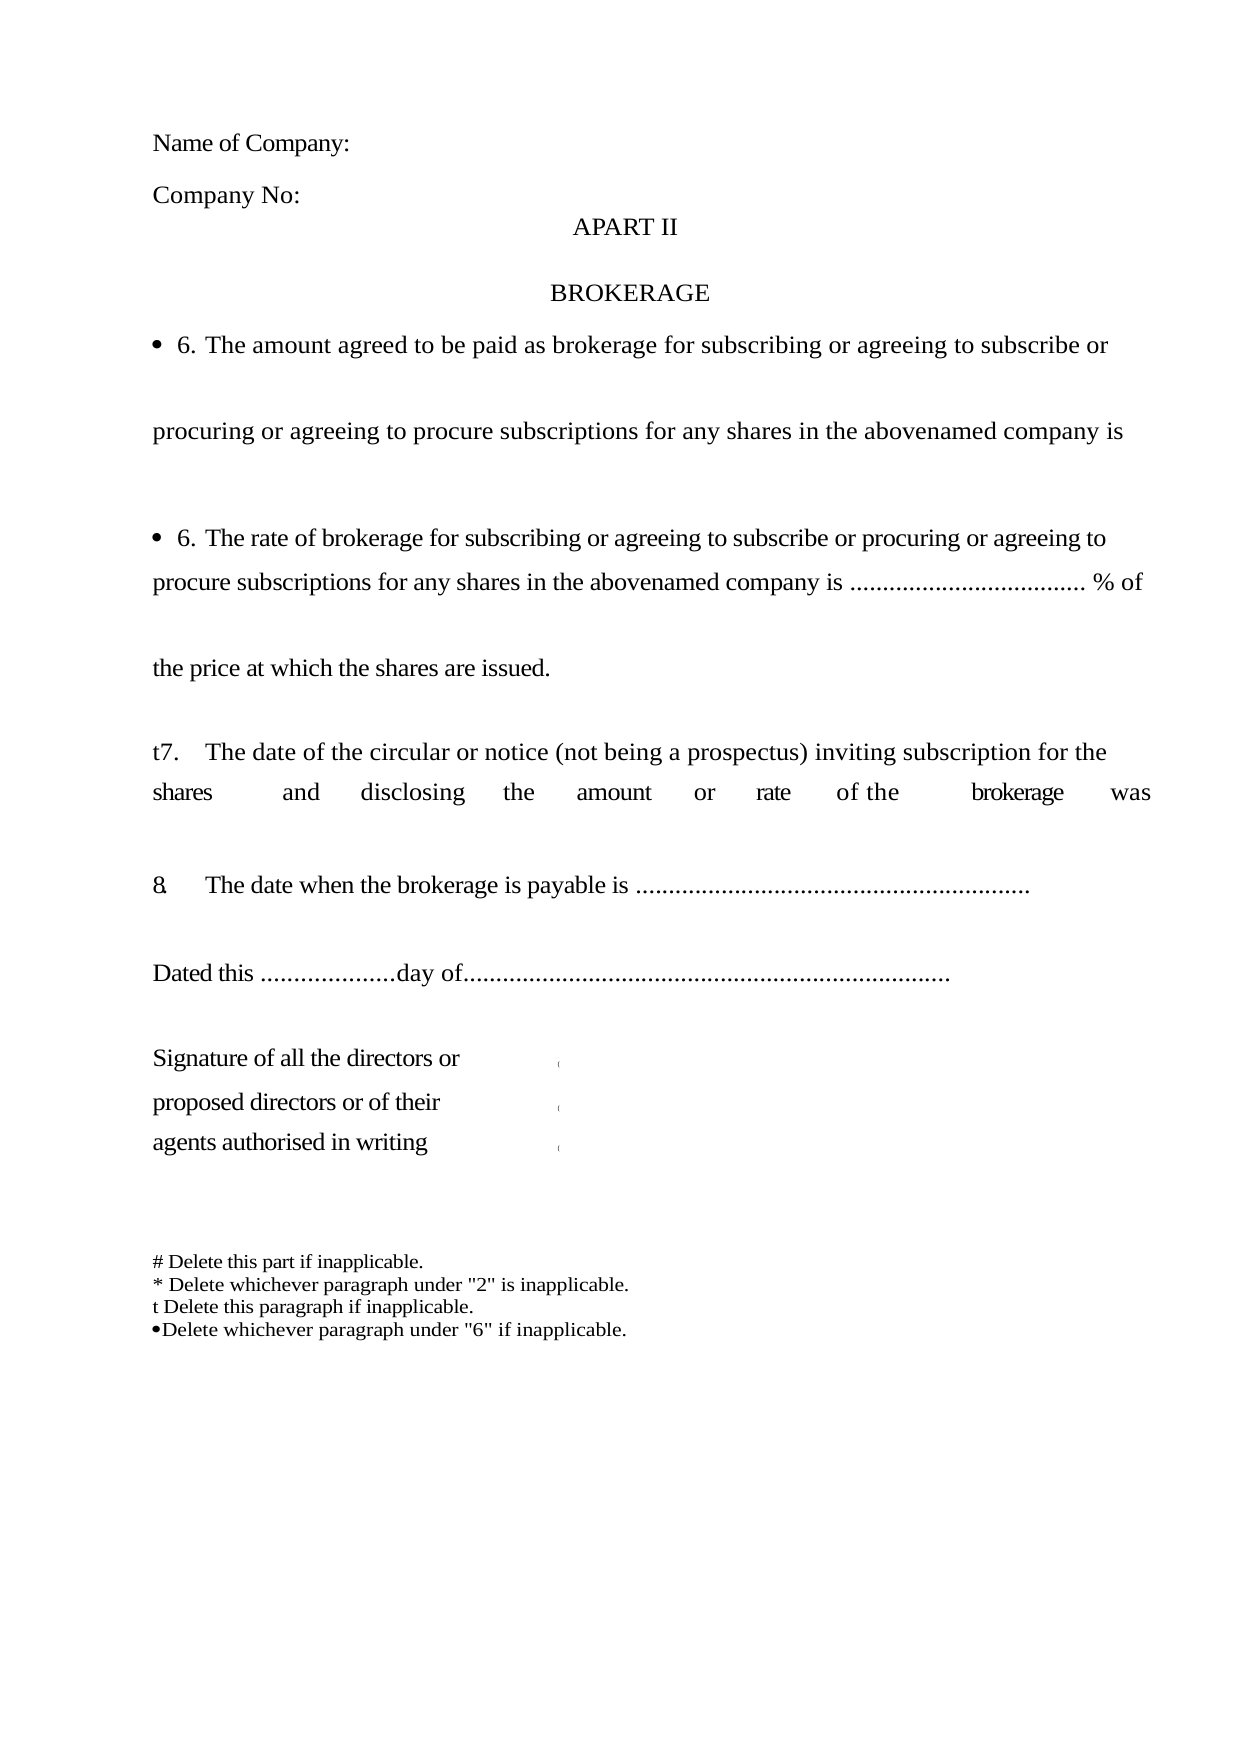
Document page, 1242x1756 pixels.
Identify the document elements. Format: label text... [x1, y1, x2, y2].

text BROKERAGE [550, 278, 1165, 307]
text Dated this day of [152, 958, 1165, 987]
text t7. The date of the circular or notice (not being a prospectus) inviting subscription for the [152, 737, 1165, 766]
text Signature of all the directors or ( [152, 1043, 1165, 1072]
list 6. The rate of brokerage for subscribing or agreeing to subscribe or procuring or agreeing to [152, 523, 1165, 552]
text agents authorised in writing ( [152, 1127, 1165, 1156]
list 6. The amount agreed to be paid as brokerage for subscribing or agreeing to subscribe or procuring or agreeing to procure subscriptions for any shares in the abovenamed company is [152, 330, 1143, 445]
text proposed directors or of their ( [152, 1087, 1165, 1116]
text Company No: [152, 180, 1165, 208]
list Delete whichever paragraph under "6" if inapplicable. [152, 1318, 1165, 1341]
text APART II [572, 212, 1165, 241]
text # Delete this part if inapplicable. [152, 1250, 1165, 1273]
text 8. The date when the brokerage is payable is [152, 870, 1165, 898]
text shares and disclosing the amount or rate of the brokerage was [152, 777, 1165, 806]
text Name of Company: [152, 128, 1165, 157]
text * Delete whichever paragraph under "2" is inapplicable. t Delete this paragraph if inapplicable. [152, 1273, 633, 1318]
text procure subscriptions for any shares in the abovenamed company is % of the price at which the shares are issued. [152, 567, 1143, 682]
